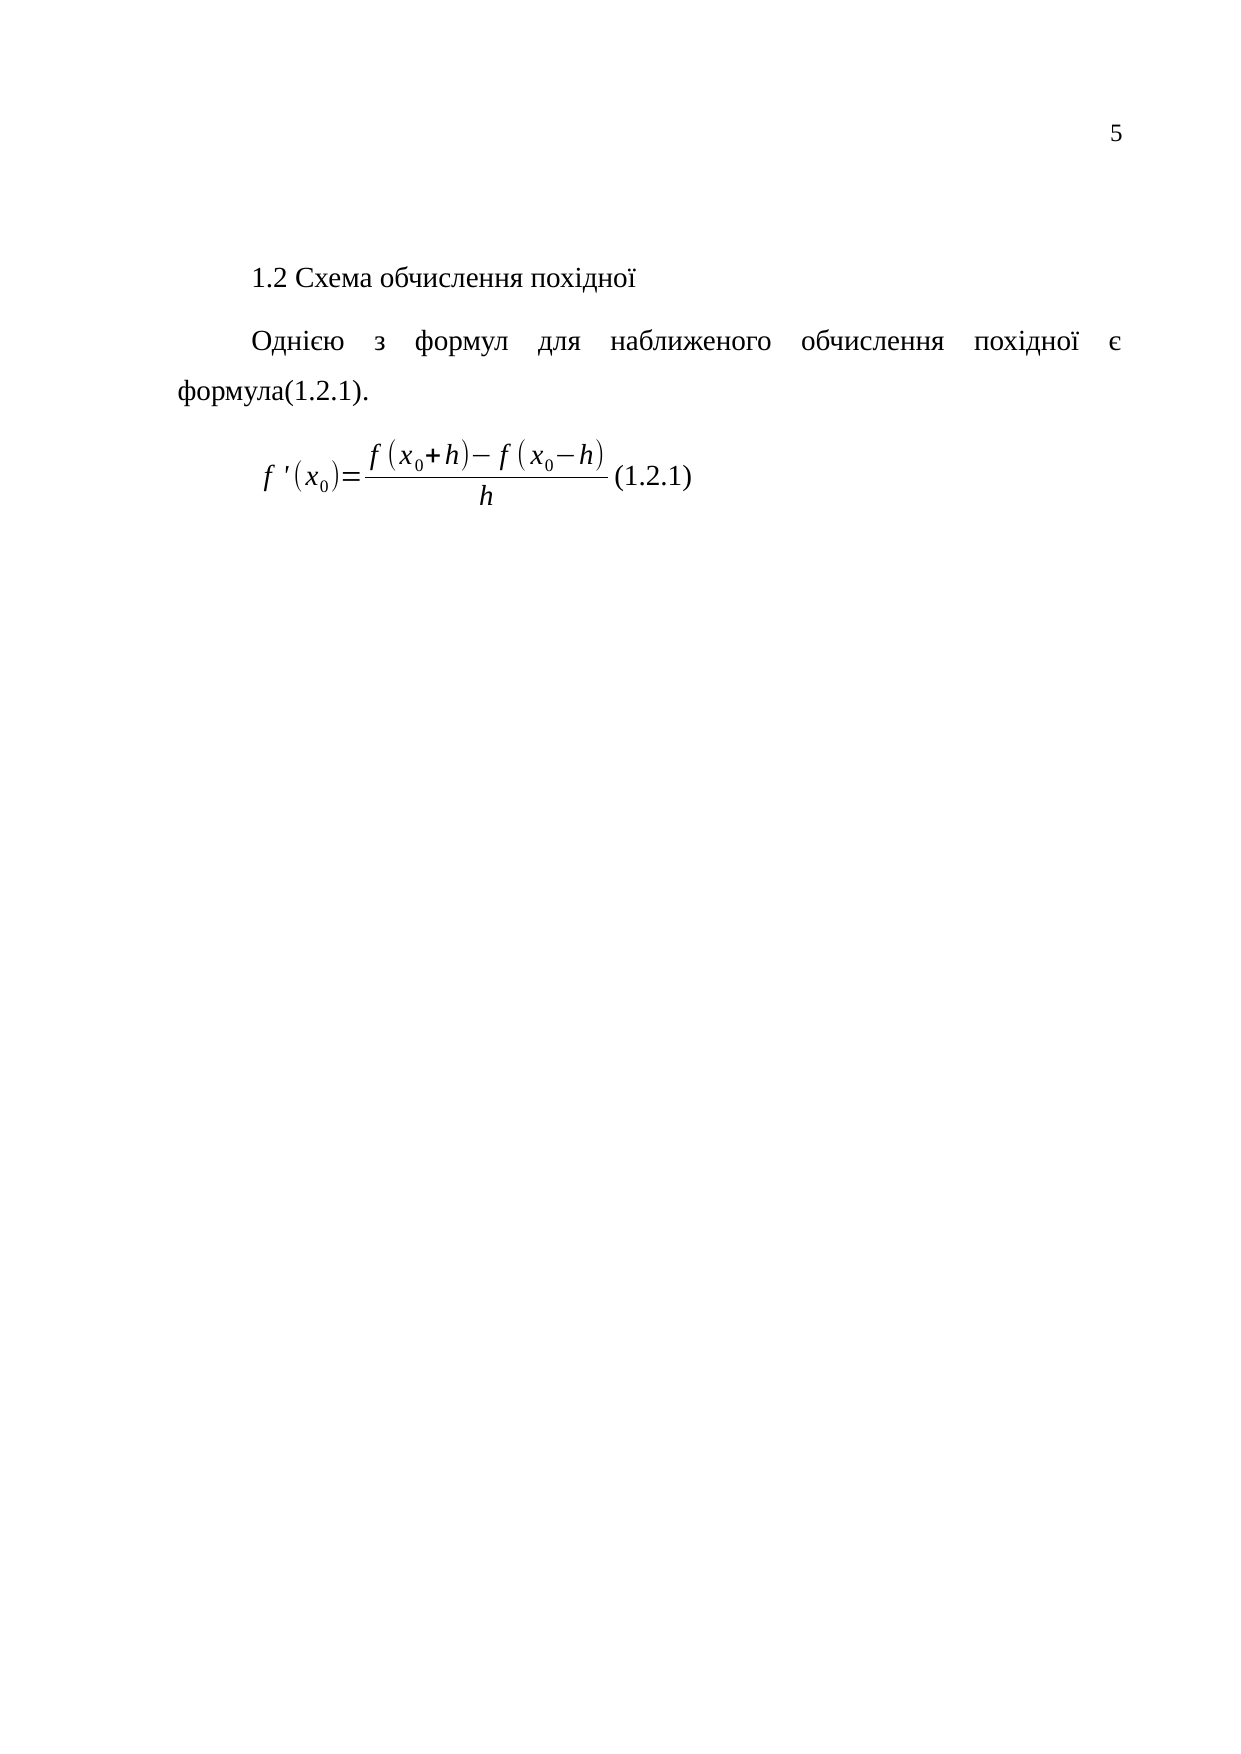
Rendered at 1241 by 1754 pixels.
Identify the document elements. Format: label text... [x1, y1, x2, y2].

text (1.2.1) [177, 438, 1122, 511]
text Однією з формул для наближеного обчислення похідної є формула(1.2.1). [177, 323, 1122, 407]
subtitle 1.2 Схема обчислення похідної [177, 260, 1122, 293]
